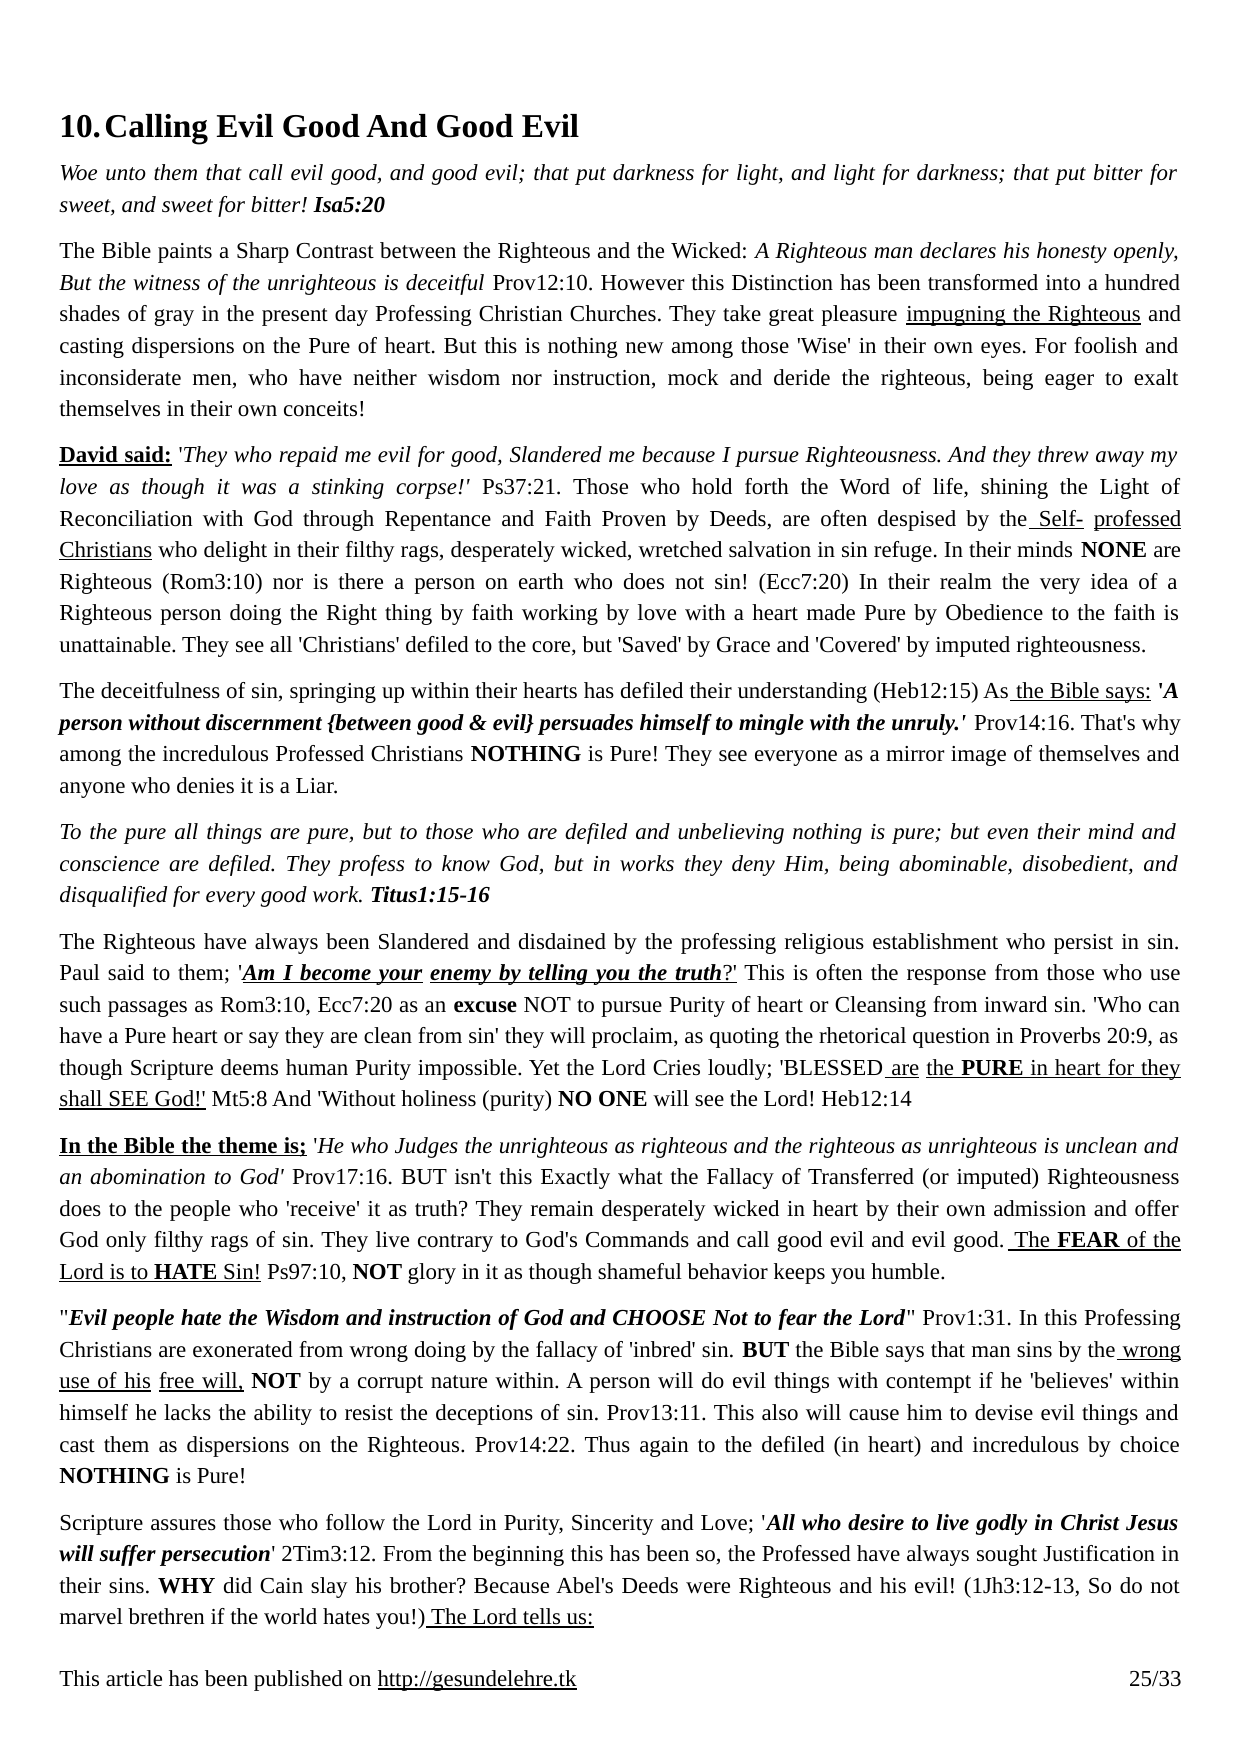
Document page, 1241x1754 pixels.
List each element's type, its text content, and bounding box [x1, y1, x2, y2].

text "Evil people hate the Wisdom and instruction of God and CHOOSE Not to fear the Lord" Prov1:31. In this Professing Christians are exonerated from wrong doing by the fallacy of 'inbred' sin. BUT the Bible says that man sins by the wrong use of his free will, NOT by a corrupt nature within. A person will do evil things with contempt if he 'believes' within himself he lacks the ability to resist the deceptions of sin. Prov13:11. This also will cause him to devise evil things and cast them as dispersions on the Righteous. Prov14:22. Thus again to the defiled (in heart) and incredulous by choice NOTHING is Pure! [59, 1304, 1181, 1489]
text Scripture assures those who follow the Lord in Purity, Sincerity and Love; 'All who desire to live godly in Christ Jesus will suffer persecution' 2Tim3:12. From the beginning this has been so, the Professed have always sought Justification in their sins. WHY did Cain slay his brother? Because Abel's Deeds were Righteous and his evil! (1Jh3:12-13, So do not marvel brethren if the world hates you!) The Lord tells us: [59, 1509, 1181, 1630]
text To the pure all things are pure, but to those who are defiled and unbelieving nothing is pure; but even their mind and conscience are defiled. They profess to know God, but in works they deny Him, being abominable, disobedient, and disqualified for every good work. Titus1:15-16 [59, 818, 1181, 908]
text Woe unto them that call evil good, and good evil; that put darkness for light, and light for darkness; that put bitter for sweet, and sweet for bitter! Isa5:20 [59, 159, 1181, 217]
subtitle Calling Evil Good and Good Evil [59, 106, 1181, 144]
text In the Bible the theme is; 'He who Judges the unrighteous as righteous and the righteous as unrighteous is unclean and an abomination to God' Prov17:16. BUT isn't this Exactly what the Fallacy of Transferred (or imputed) Righteousness does to the people who 'receive' it as truth? They remain desperately wicked in heart by their own admission and offer God only filthy rags of sin. They live contrary to God's Commands and call good evil and evil good. The FEAR of the Lord is to HATE Sin! Ps97:10, NOT glory in it as though shameful behavior keeps you humble. [59, 1132, 1181, 1284]
text The Righteous have always been Slandered and disdained by the professing religious establishment who persist in sin. Paul said to them; 'Am I become your enemy by telling you the truth?' This is often the response from those who use such passages as Rom3:10, Ecc7:20 as an excuse NOT to pursue Purity of heart or Cleansing from inward sin. 'Who can have a Pure heart or say they are clean from sin' they will proclaim, as quoting the rhetorical question in Proverbs 20:9, as though Scripture deems human Purity impossible. Yet the Lord Cries loudly; 'BLESSED are the PURE in heart for they shall SEE God!' Mt5:8 And 'Without holiness (purity) NO ONE will see the Lord! Heb12:14 [59, 928, 1181, 1112]
text The Bible paints a Sharp Contrast between the Righteous and the Wicked: A Righteous man declares his honesty openly, But the witness of the unrighteous is deceitful Prov12:10. However this Distinction has been transformed into a hundred shades of gray in the present day Professing Christian Churches. They take great pleasure impugning the Righteous and casting dispersions on the Pure of heart. But this is nothing new among those 'Wise' in their own eyes. For foolish and inconsiderate men, who have neither wisdom nor instruction, mock and deride the righteous, being eager to exalt themselves in their own conceits! [59, 237, 1181, 421]
text David said: 'They who repaid me evil for good, Slandered me because I pursue Righteousness. And they threw away my love as though it was a stinking corpse!' Ps37:21. Those who hold forth the Word of life, shining the Light of Reconciliation with God through Repentance and Faith Proven by Deeds, are often despised by the Self- professed Christians who delight in their filthy rags, desperately wicked, wretched salvation in sin refuge. In their minds NONE are Righteous (Rom3:10) nor is there a person on earth who does not sin! (Ecc7:20) In their realm the very idea of a Righteous person doing the Right thing by faith working by love with a heart made Pure by Obedience to the faith is unattainable. They see all 'Christians' defiled to the core, but 'Saved' by Grace and 'Covered' by imputed righteousness. [59, 441, 1181, 657]
text The deceitfulness of sin, springing up within their hearts has defiled their understanding (Heb12:15) As the Bible says: 'A person without discernment {between good & evil} persuades himself to mingle with the unruly.' Prov14:16. That's why among the incredulous Professed Christians NOTHING is Pure! They see everyone as a mirror image of themselves and anyone who denies it is a Liar. [59, 677, 1181, 798]
